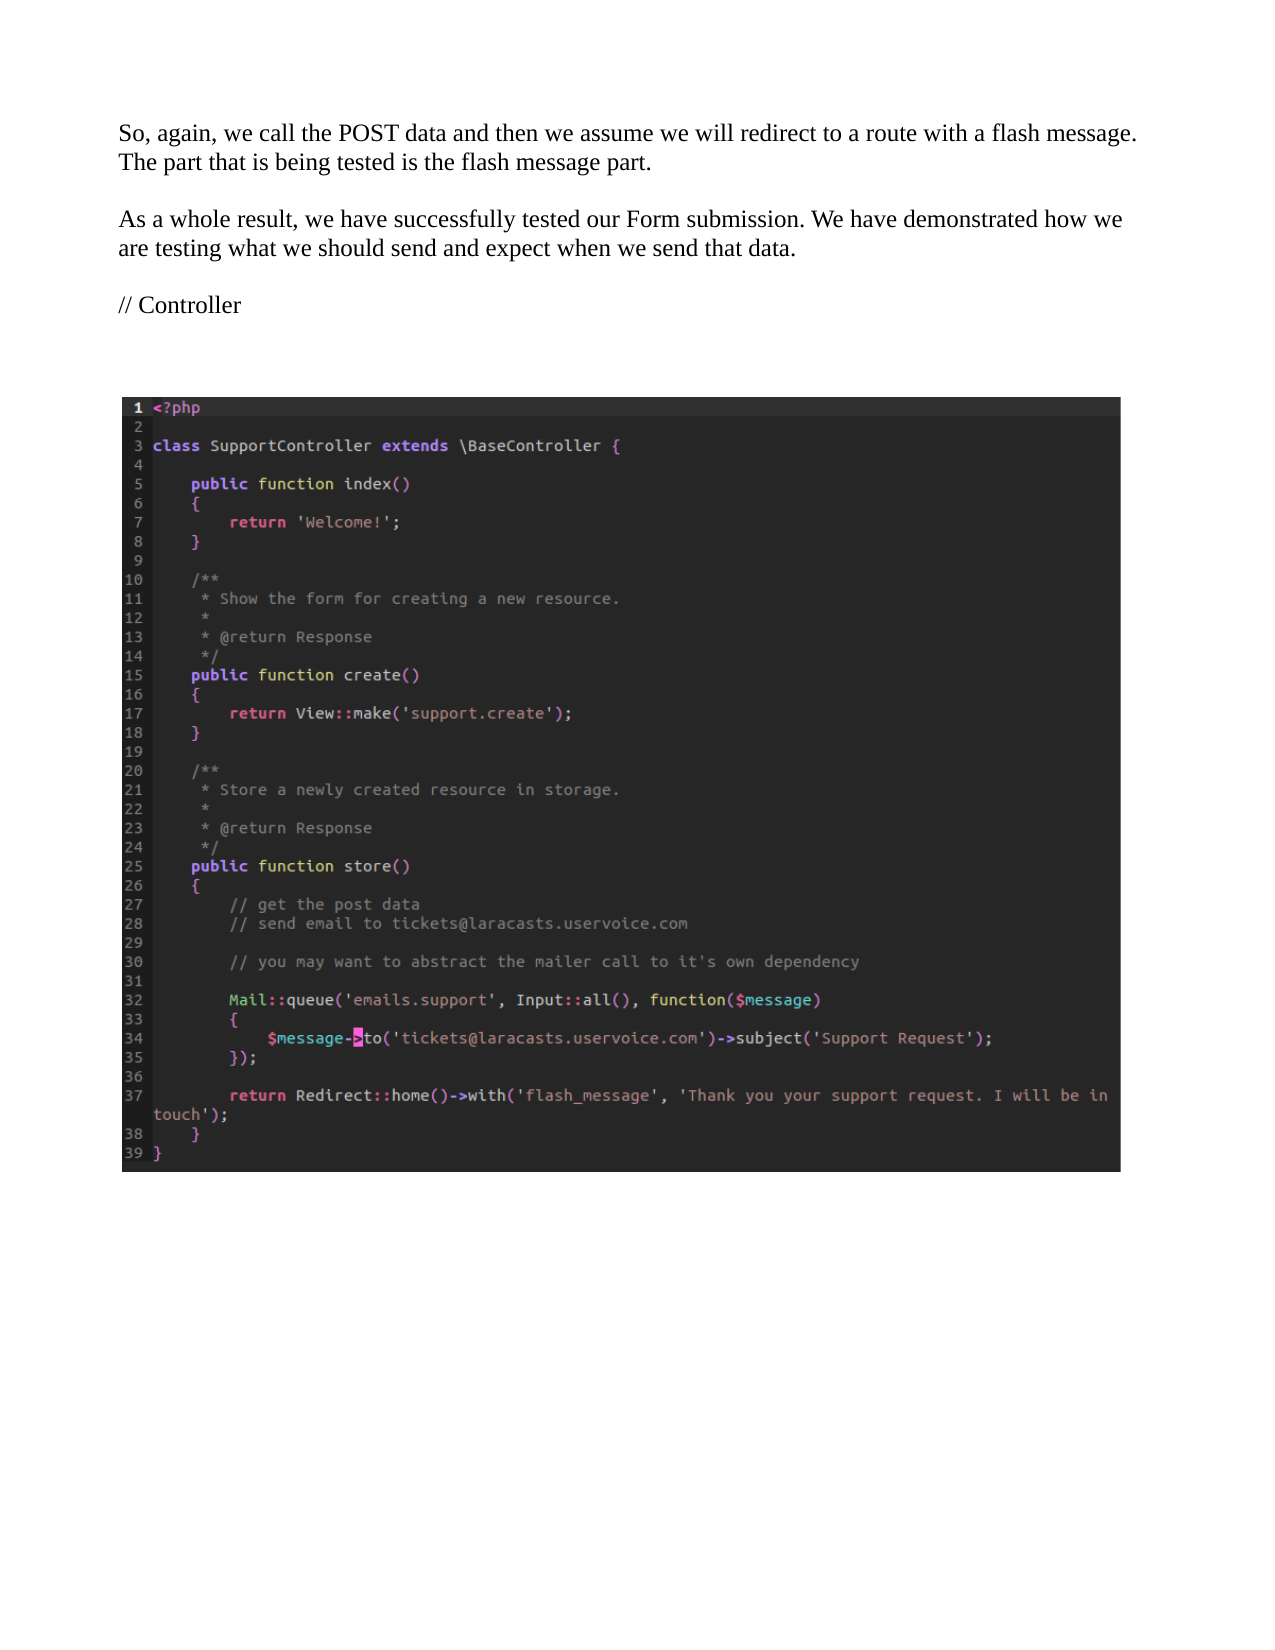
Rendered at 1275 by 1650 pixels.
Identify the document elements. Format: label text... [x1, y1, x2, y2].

text So, again, we call the POST data and then we assume we will redirect to a route with a flash message. The part that is being tested is the flash message part. [118, 118, 1157, 176]
text // Controller [118, 291, 1157, 319]
picture [122, 397, 1121, 1172]
text As a whole result, we have successfully tested our Form submission. We have demonstrated how we are testing what we should send and expect when we send that data. [118, 204, 1157, 262]
